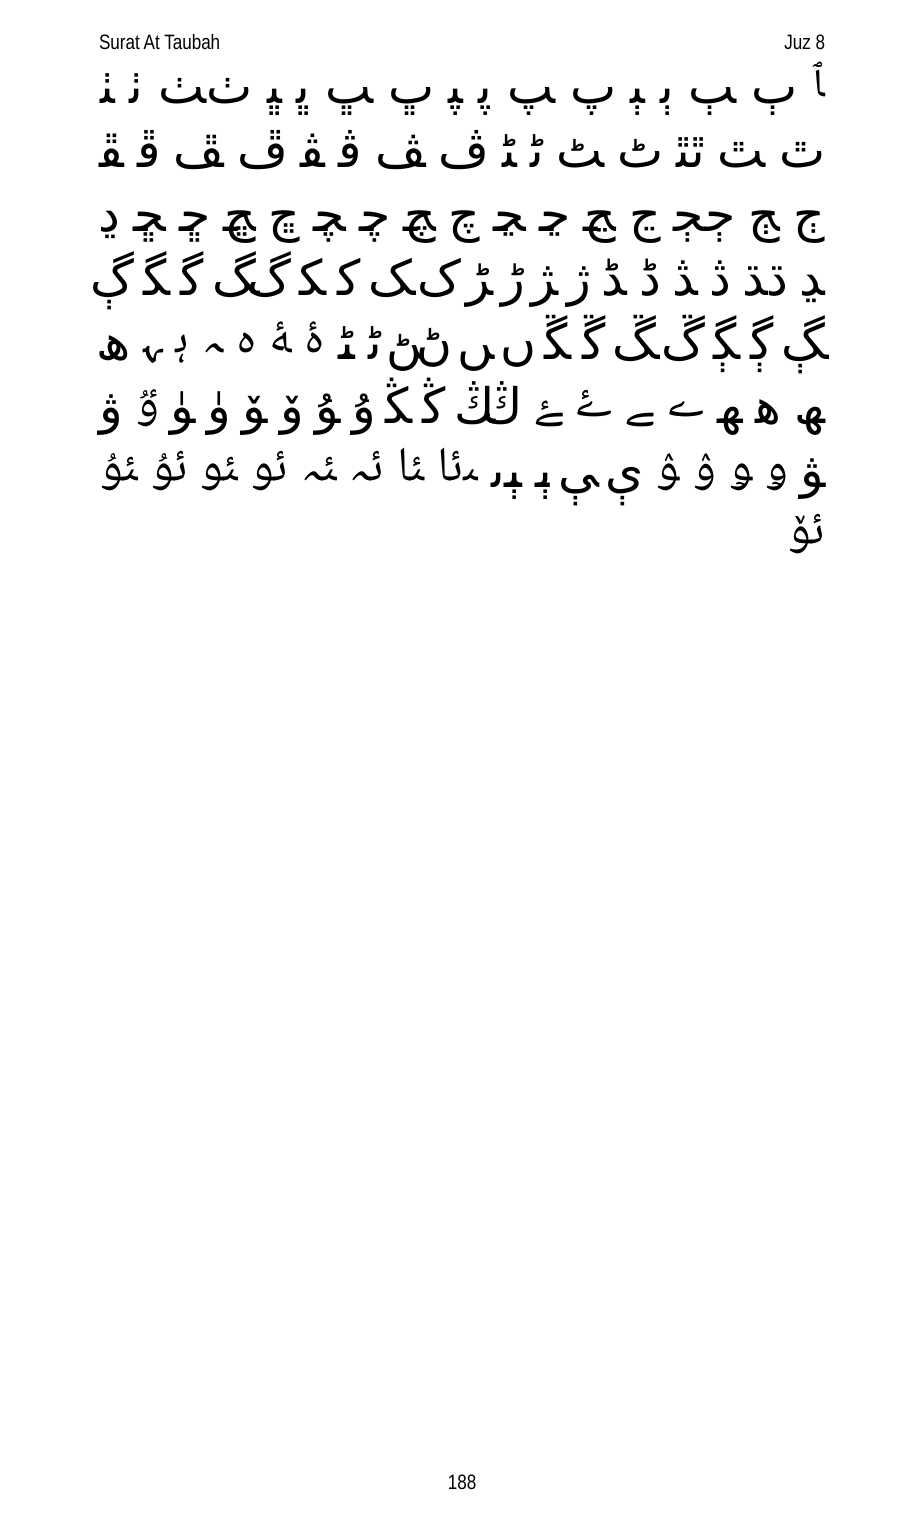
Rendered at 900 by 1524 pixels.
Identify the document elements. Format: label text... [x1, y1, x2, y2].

text ﭑ ﭒ ﭓ ﭔ ﭕ ﭖ ﭗ ﭘ ﭙ ﭚ ﭛ ﭜ ﭝ ﭞﭟ ﭠ ﭡ ﭢ ﭣ ﭤﭥ ﭦ ﭧ ﭨ ﭩ ﭪ ﭫ ﭬ ﭭ ﭮ ﭯ ﭰ ﭱ ﭲ ﭳ ﭴﭵ ﭶ ﭷ ﭸ ﭹ ﭺ ﭻ ﭼ ﭽ ﭾ ﭿ ﮀ ﮁ ﮂ ﮃ ﮄﮅ ﮆ ﮇ ﮈ ﮉ ﮊ ﮋ ﮌ ﮍ ﮎ ﮏ ﮐ ﮑ ﮒﮓ ﮔ ﮕ ﮖ ﮗ ﮘ ﮙ ﮚ ﮛ ﮜ ﮝ ﮞ ﮟ ﮠﮡ ﮢ ﮣ ﮤ ﮥ ﮦ ﮧ ﮨ ﮩ ﮪ ﮫ ﮬ ﮭ ﮮ ﮯ ﮰ ﮱ ﯓﯔ ﯕ ﯖ ﯗ ﯘ ﯙ ﯚ ﯛ ﯜ ﯝ ﯞ ﯟ ﯠ ﯡ ﯢ ﯣ ﯤ ﯥ ﯦ ﯧﯨ ﯩﯪ ﯫ ﯬ ﯭ ﯮ ﯯ ﯰ ﯱ ﯲ [99, 60, 825, 571]
